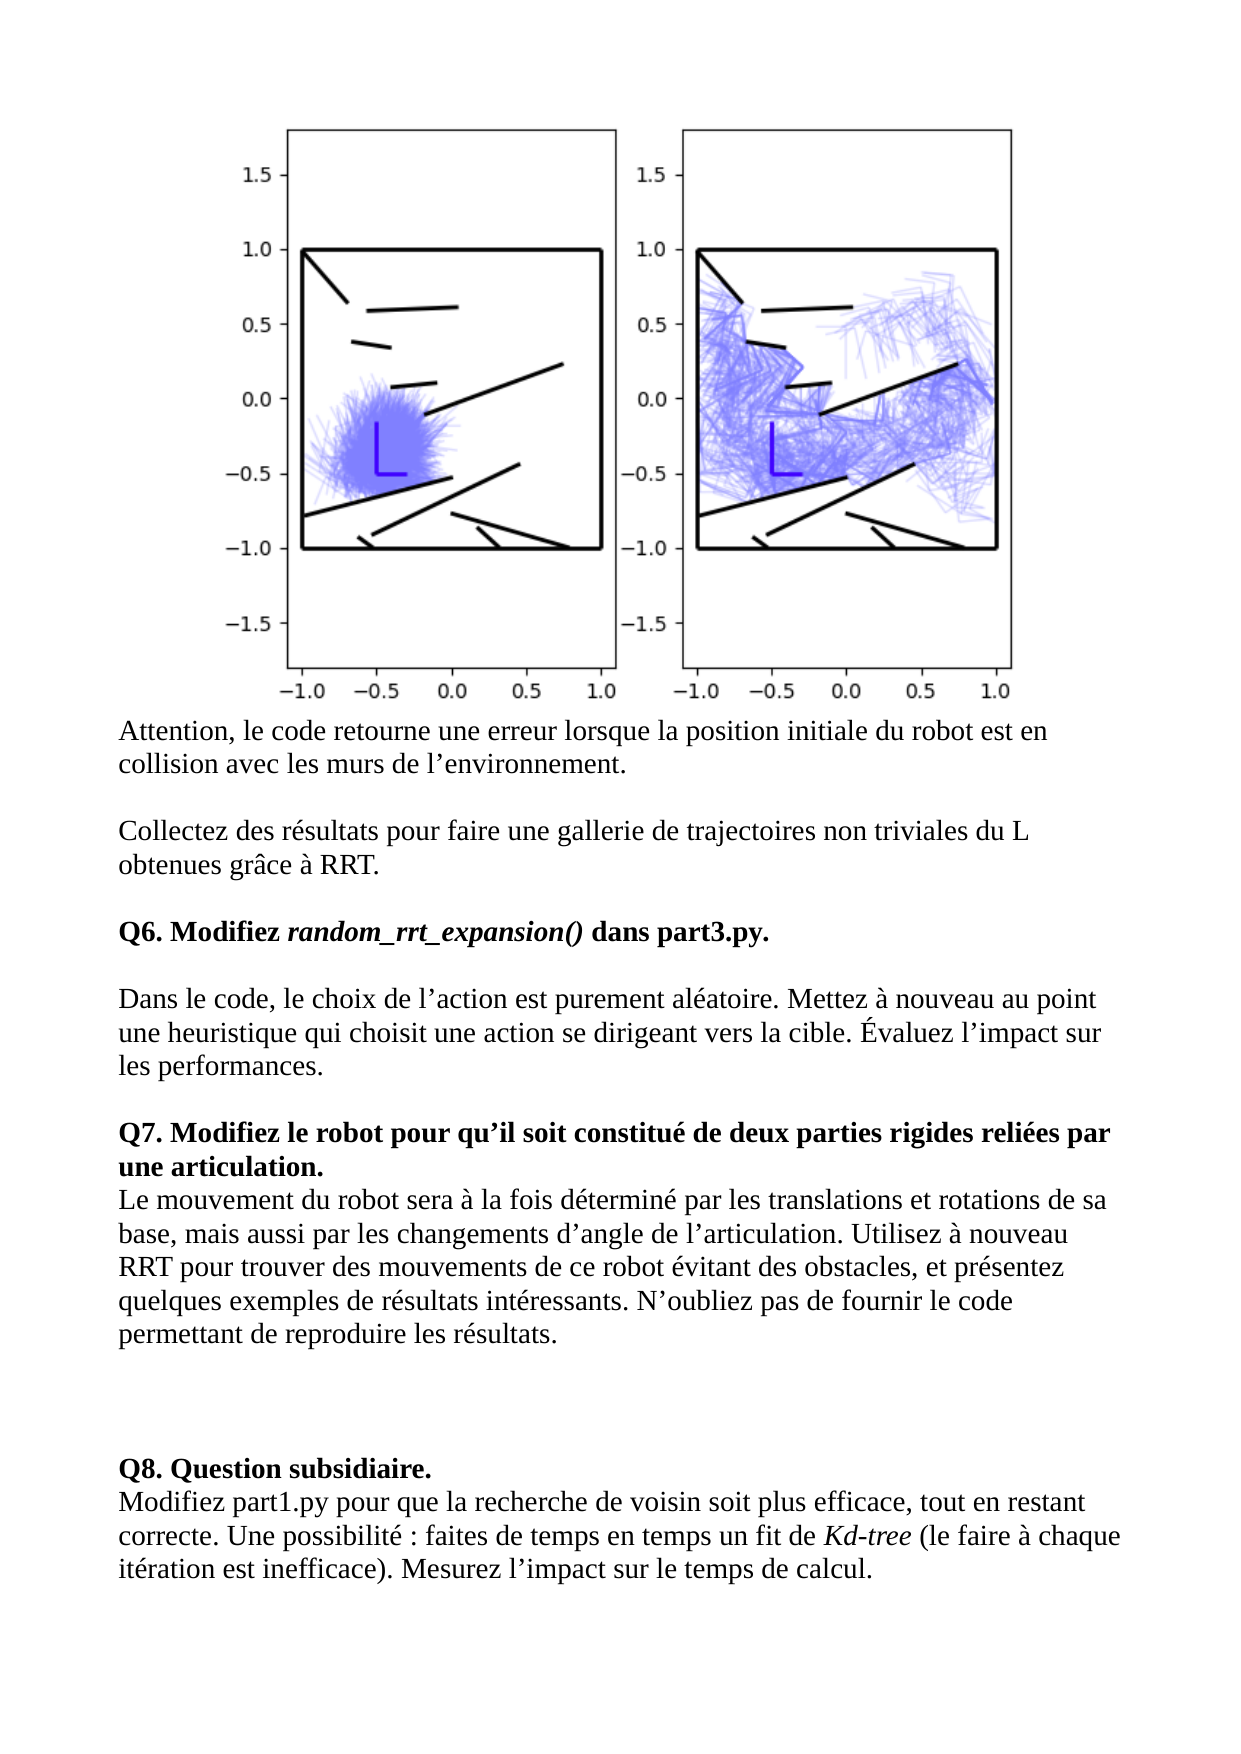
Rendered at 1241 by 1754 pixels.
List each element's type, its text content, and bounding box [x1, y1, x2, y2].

text Dans le code, le choix de l’action est purement aléatoire. Mettez à nouveau au point une heuristique qui choisit une action se dirigeant vers la cible. Évaluez l’impact sur les performances. [118, 981, 1122, 1082]
text Le mouvement du robot sera à la fois déterminé par les translations et rotations de sa base, mais aussi par les changements d’angle de l’articulation. Utilisez à nouveau RRT pour trouver des mouvements de ce robot évitant des obstacles, et présentez quelques exemples de résultats intéressants. N’oubliez pas de fournir le code permettant de reproduire les résultats. [118, 1182, 1122, 1350]
text Q6. Modifiez random_rrt_expansion() dans part3.py. [118, 914, 1122, 948]
text Collectez des résultats pour faire une gallerie de trajectoires non triviales du L obtenues grâce à RRT. [118, 813, 1122, 881]
text Attention, le code retourne une erreur lorsque la position initiale du robot est en collision avec les murs de l’environnement. [118, 386, 1122, 780]
text Q7. Modifiez le robot pour qu’il soit constitué de deux parties rigides reliées par une articulation. [118, 1115, 1122, 1182]
text Modifiez part1.py pour que la recherche de voisin soit plus efficace, tout en restant correcte. Une possibilité : faites de temps en temps un fit de Kd-tree (le faire à chaque itération est inefficace). Mesurez l’impact sur le temps de calcul. [118, 1484, 1122, 1585]
picture [185, 118, 1056, 713]
text Q8. Question subsidiaire. [118, 1451, 1122, 1484]
